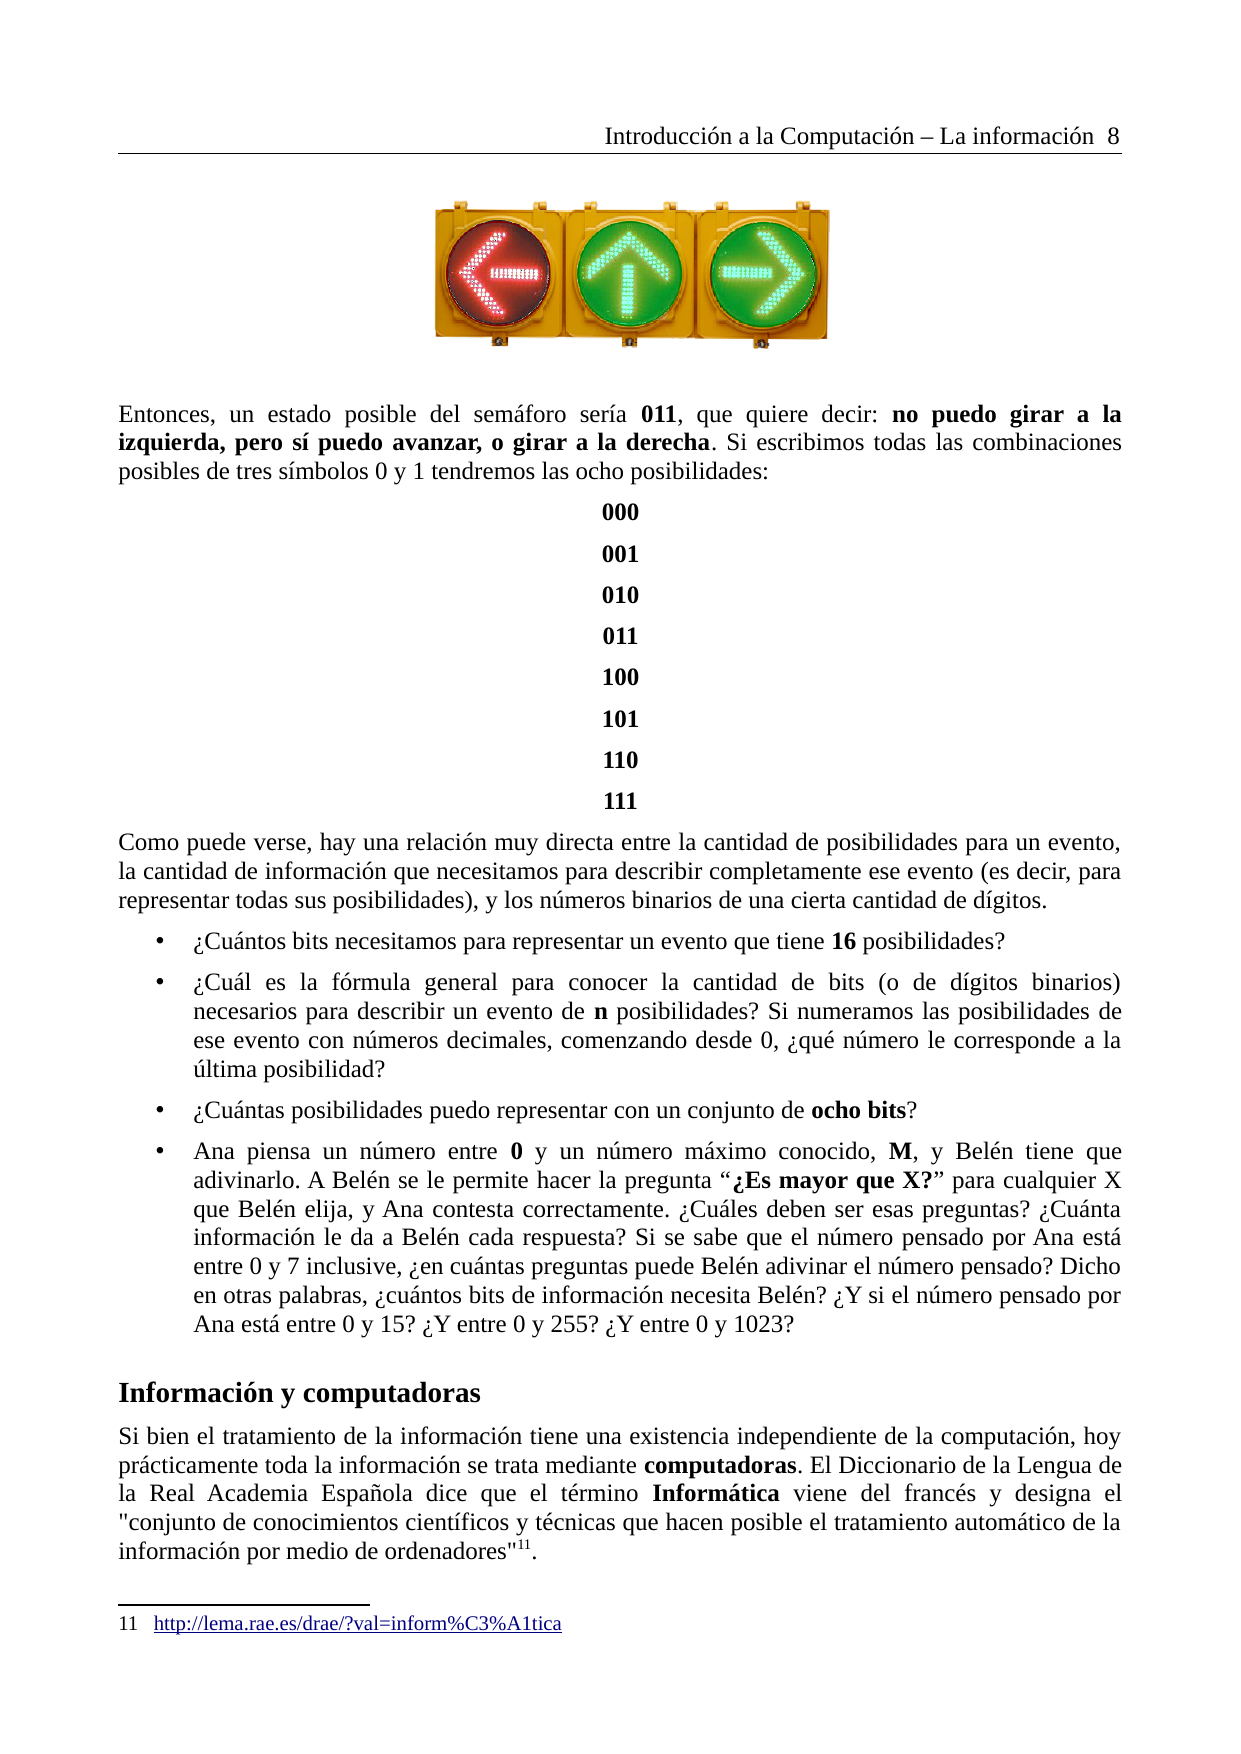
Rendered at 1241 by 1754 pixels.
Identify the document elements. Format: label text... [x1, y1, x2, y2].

text 100 [118, 662, 1122, 691]
text 101 [118, 704, 1122, 732]
text http://lema.rae.es/drae/?val=inform%C3%A1tica [118, 1611, 1122, 1635]
text 010 [118, 580, 1122, 609]
list ¿Cuántas posibilidades puedo representar con un conjunto de ocho bits? [156, 1095, 1122, 1124]
text 111 [118, 786, 1122, 815]
subtitle Información y computadoras [118, 1375, 1122, 1408]
text Como puede verse, hay una relación muy directa entre la cantidad de posibilidades para un evento, la cantidad de información que necesitamos para describir completamente ese evento (es decir, para representar todas sus posibilidades), y los números binarios de una cierta cantidad de dígitos. [118, 827, 1122, 914]
list ¿Cuál es la fórmula general para conocer la cantidad de bits (o de dígitos binarios) necesarios para describir un evento de n posibilidades? Si numeramos las posibilidades de ese evento con números decimales, comenzando desde 0, ¿qué número le corresponde a la última posibilidad? [156, 967, 1122, 1082]
text 001 [118, 539, 1122, 567]
list Ana piensa un número entre 0 y un número máximo conocido, M, y Belén tiene que adivinarlo. A Belén se le permite hacer la pregunta “¿Es mayor que X?” para cualquier X que Belén elija, y Ana contesta correctamente. ¿Cuáles deben ser esas preguntas? ¿Cuánta información le da a Belén cada respuesta? Si se sabe que el número pensado por Ana está entre 0 y 7 inclusive, ¿en cuántas preguntas puede Belén adivinar el número pensado? Dicho en otras palabras, ¿cuántos bits de información necesita Belén? ¿Y si el número pensado por Ana está entre 0 y 15? ¿Y entre 0 y 255? ¿Y entre 0 y 1023? [156, 1136, 1122, 1337]
text 011 [118, 621, 1122, 650]
text Si bien el tratamiento de la información tiene una existencia independiente de la computación, hoy prácticamente toda la información se trata mediante computadoras. El Diccionario de la Lengua de la Real Academia Española dice que el término Informática viene del francés y designa el "conjunto de conocimientos científicos y técnicas que hacen posible el tratamiento automático de la información por medio de ordenadores". [118, 1421, 1122, 1565]
text 000 [118, 497, 1122, 526]
list ¿Cuántos bits necesitamos para representar un evento que tiene 16 posibilidades? [156, 926, 1122, 955]
text Entonces, un estado posible del semáforo sería 011, que quiere decir: no puedo girar a la izquierda, pero sí puedo avanzar, o girar a la derecha. Si escribimos todas las combinaciones posibles de tres símbolos 0 y 1 tendremos las ocho posibilidades: [118, 399, 1122, 485]
text 110 [118, 745, 1122, 774]
picture [426, 193, 833, 358]
